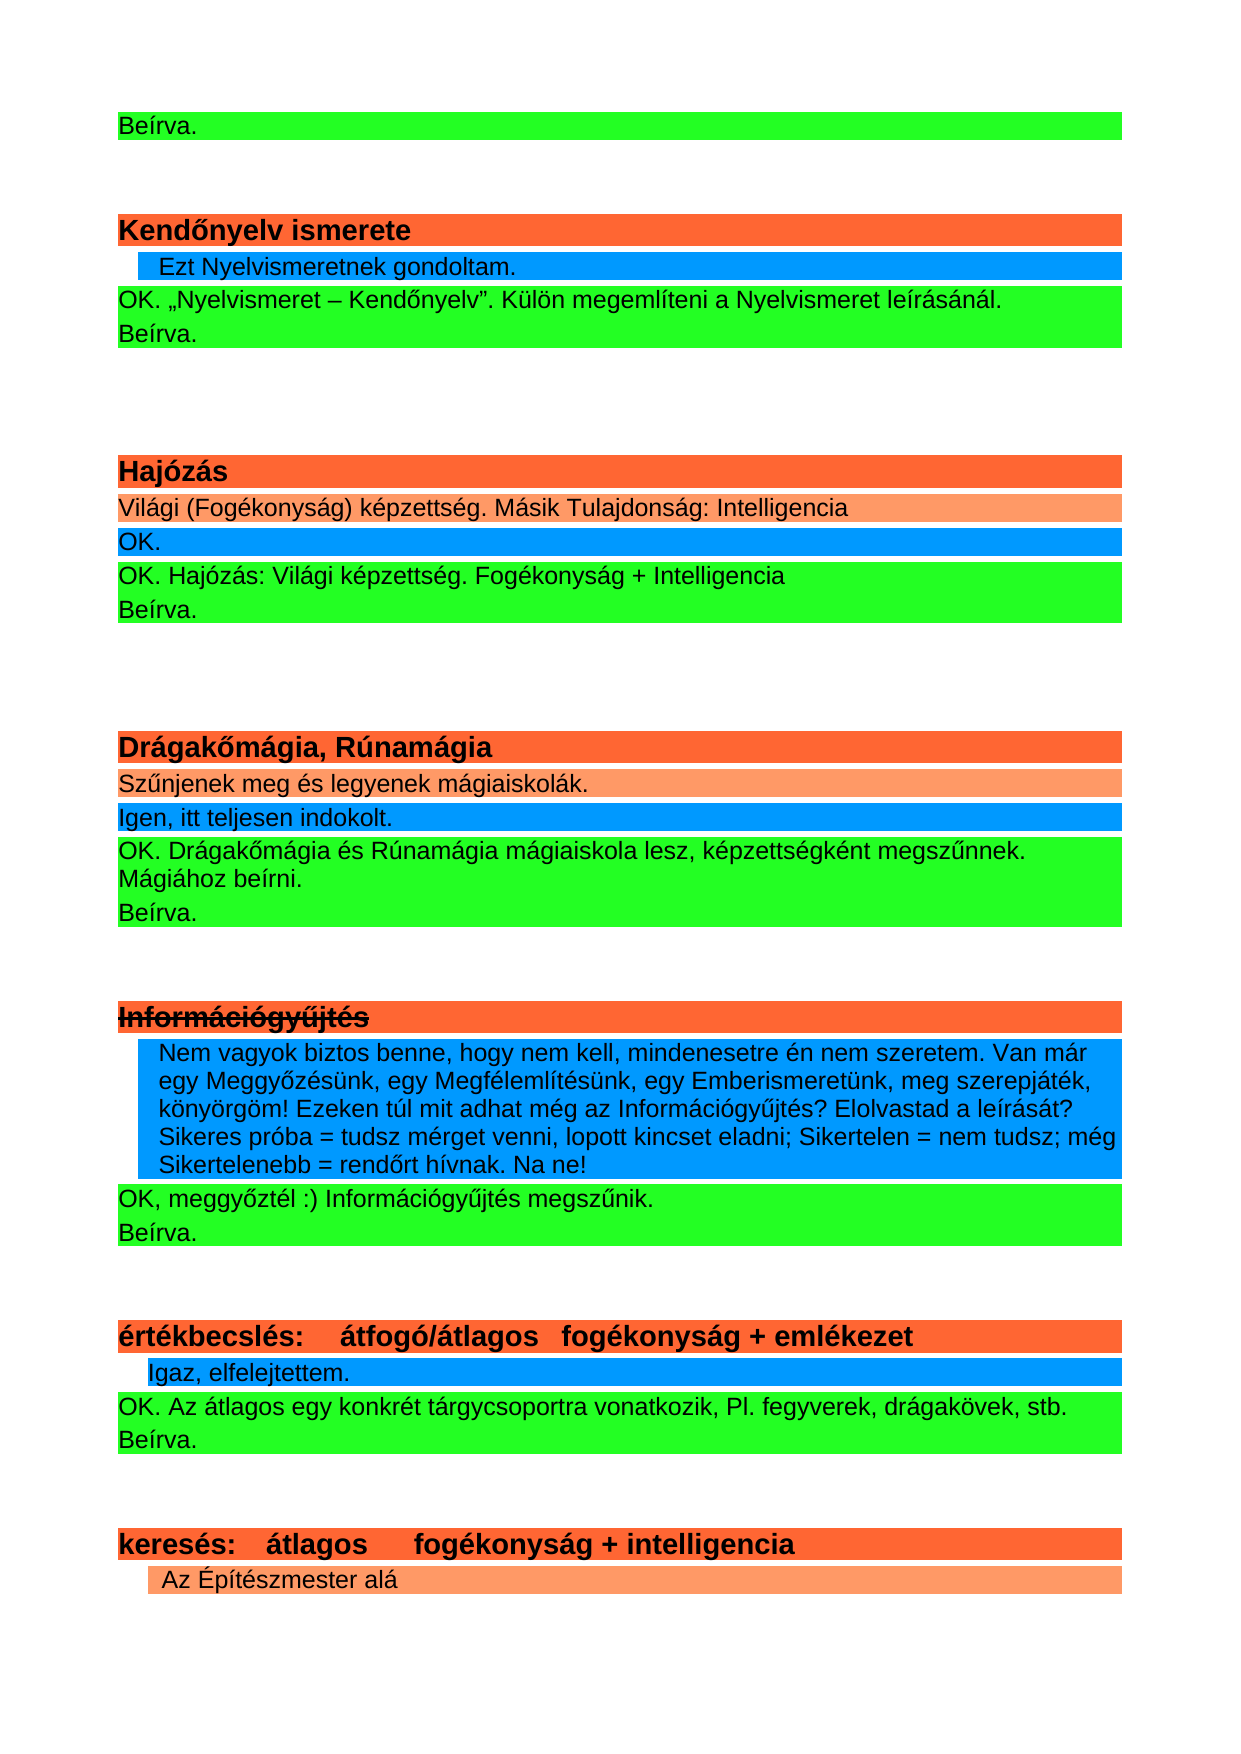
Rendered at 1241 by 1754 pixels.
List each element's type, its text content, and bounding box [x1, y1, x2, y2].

text Igaz, elfelejtettem. [148, 1358, 1122, 1386]
text keresés: átlagos fogékonyság + intelligencia [118, 1528, 1122, 1560]
text Világi (Fogékonyság) képzettség. Másik Tulajdonság: Intelligencia [118, 494, 1122, 522]
text Beírva. [118, 112, 1122, 140]
text OK. Drágakőmágia és Rúnamágia mágiaiskola lesz, képzettségként megszűnnek. Mágiához beírni. [118, 837, 1122, 893]
text értékbecslés: átfogó/átlagos fogékonyság + emlékezet [118, 1320, 1122, 1353]
text OK, meggyőztél :) Információgyűjtés megszűnik. [118, 1184, 1122, 1212]
text Információgyűjtés [118, 1001, 1122, 1033]
text Beírva. [118, 1426, 1122, 1454]
text Kendőnyelv ismerete [118, 214, 1122, 246]
text OK. Az átlagos egy konkrét tárgycsoportra vonatkozik, Pl. fegyverek, drágakövek, stb. [118, 1392, 1122, 1420]
text Beírva. [118, 320, 1122, 348]
list Ezt Nyelvismeretnek gondoltam. [138, 252, 1122, 280]
text Beírva. [118, 899, 1122, 927]
text OK. [118, 528, 1122, 556]
text OK. „Nyelvismeret – Kendőnyelv”. Külön megemlíteni a Nyelvismeret leírásánál. [118, 286, 1122, 314]
text Igen, itt teljesen indokolt. [118, 803, 1122, 831]
text Szűnjenek meg és legyenek mágiaiskolák. [118, 769, 1122, 797]
text Hajózás [118, 455, 1122, 488]
list Nem vagyok biztos benne, hogy nem kell, mindenesetre én nem szeretem. Van már egy Meggyőzésünk, egy Megfélemlítésünk, egy Emberismeretünk, meg szerepjáték, könyörgöm! Ezeken túl mit adhat még az Információgyűjtés? Elolvastad a leírását? Sikeres próba = tudsz mérget venni, lopott kincset eladni; Sikertelen = nem tudsz; még Sikertelenebb = rendőrt hívnak. Na ne! [138, 1039, 1122, 1179]
text Beírva. [118, 1218, 1122, 1246]
text OK. Hajózás: Világi képzettség. Fogékonyság + Intelligencia [118, 562, 1122, 589]
text Az Építészmester alá [148, 1566, 1122, 1594]
text Drágakőmágia, Rúnamágia [118, 731, 1122, 763]
text Beírva. [118, 596, 1122, 623]
